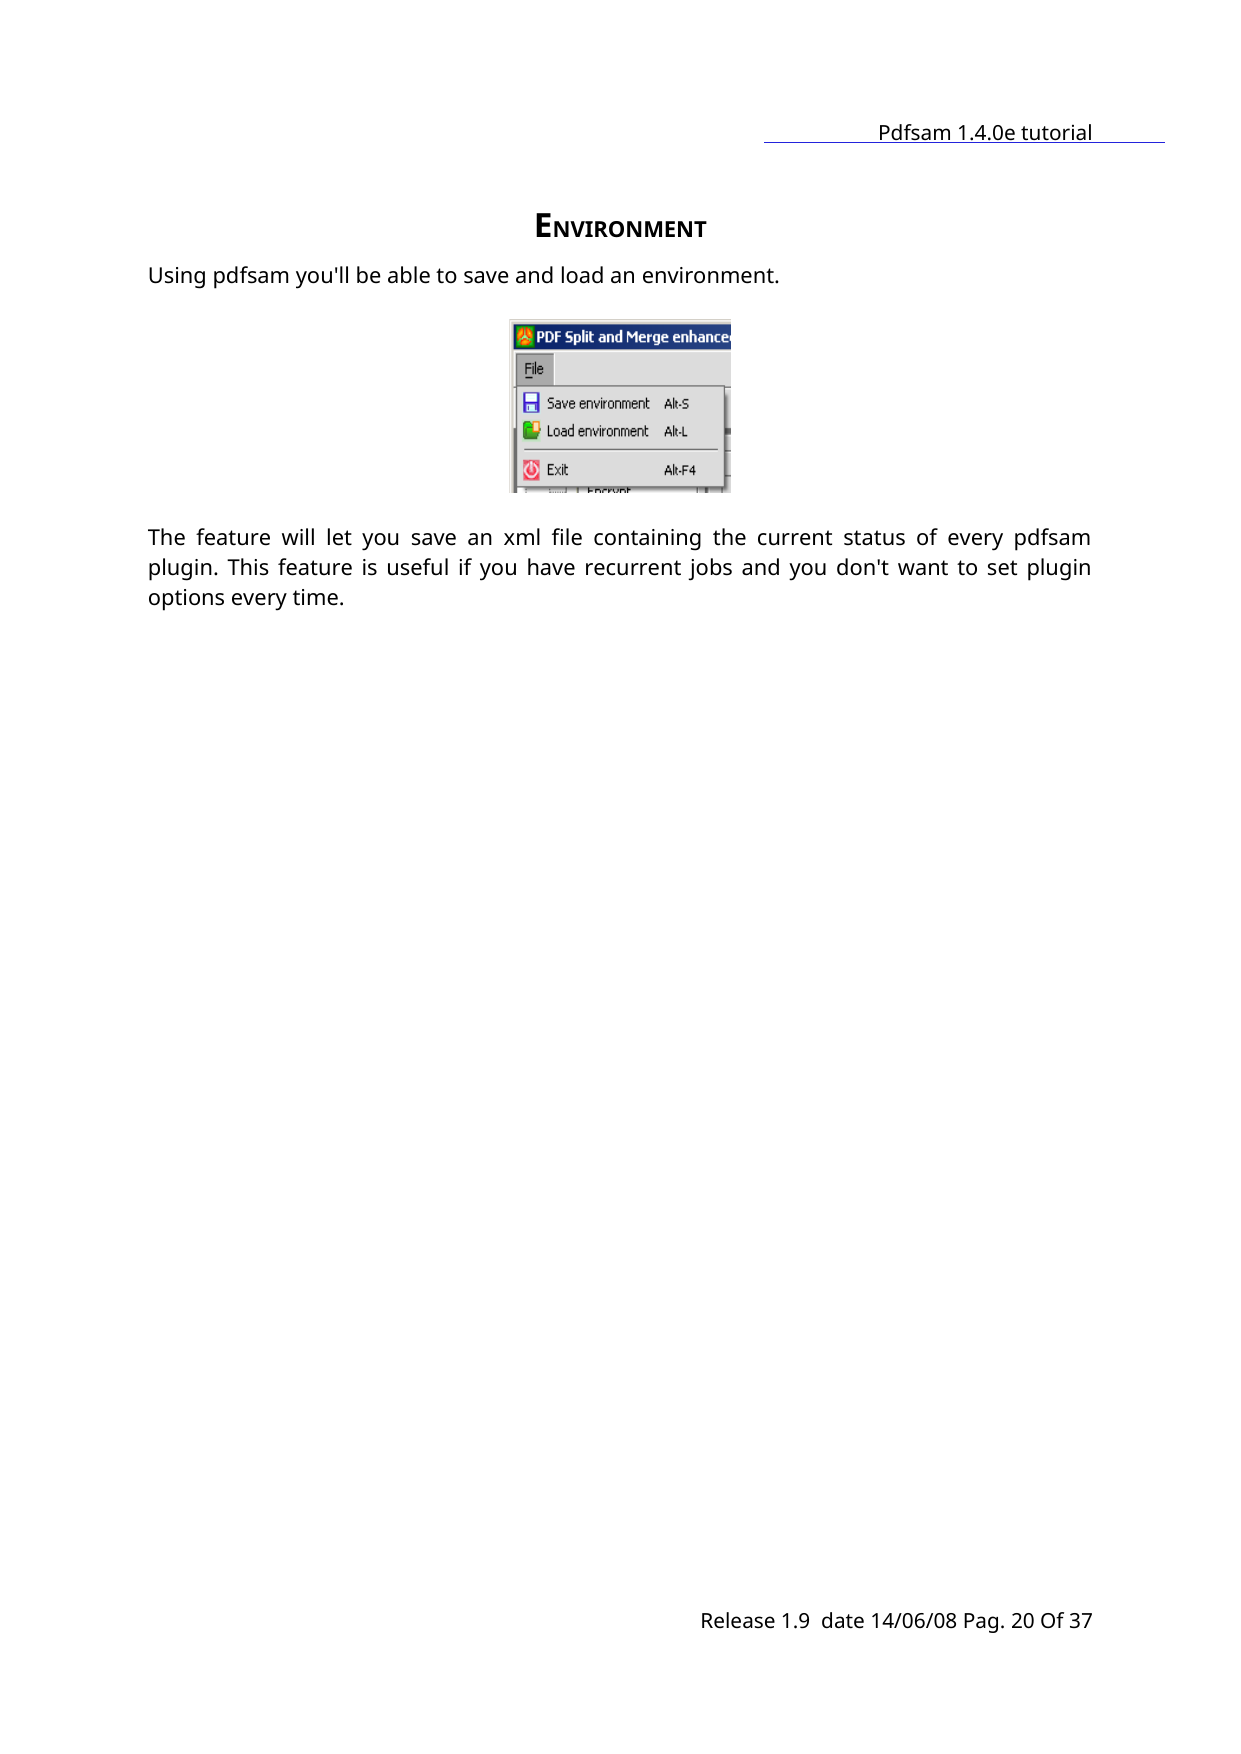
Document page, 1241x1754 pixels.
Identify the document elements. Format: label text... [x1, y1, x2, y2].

text The feature will let you save an xml file containing the current status of every pdfsam plugin. This feature is useful if you have recurrent jobs and you don't want to set plugin options every time. [148, 522, 1093, 612]
text Using pdfsam you'll be able to save and load an environment. [148, 260, 1093, 290]
text Environment [148, 202, 1093, 247]
